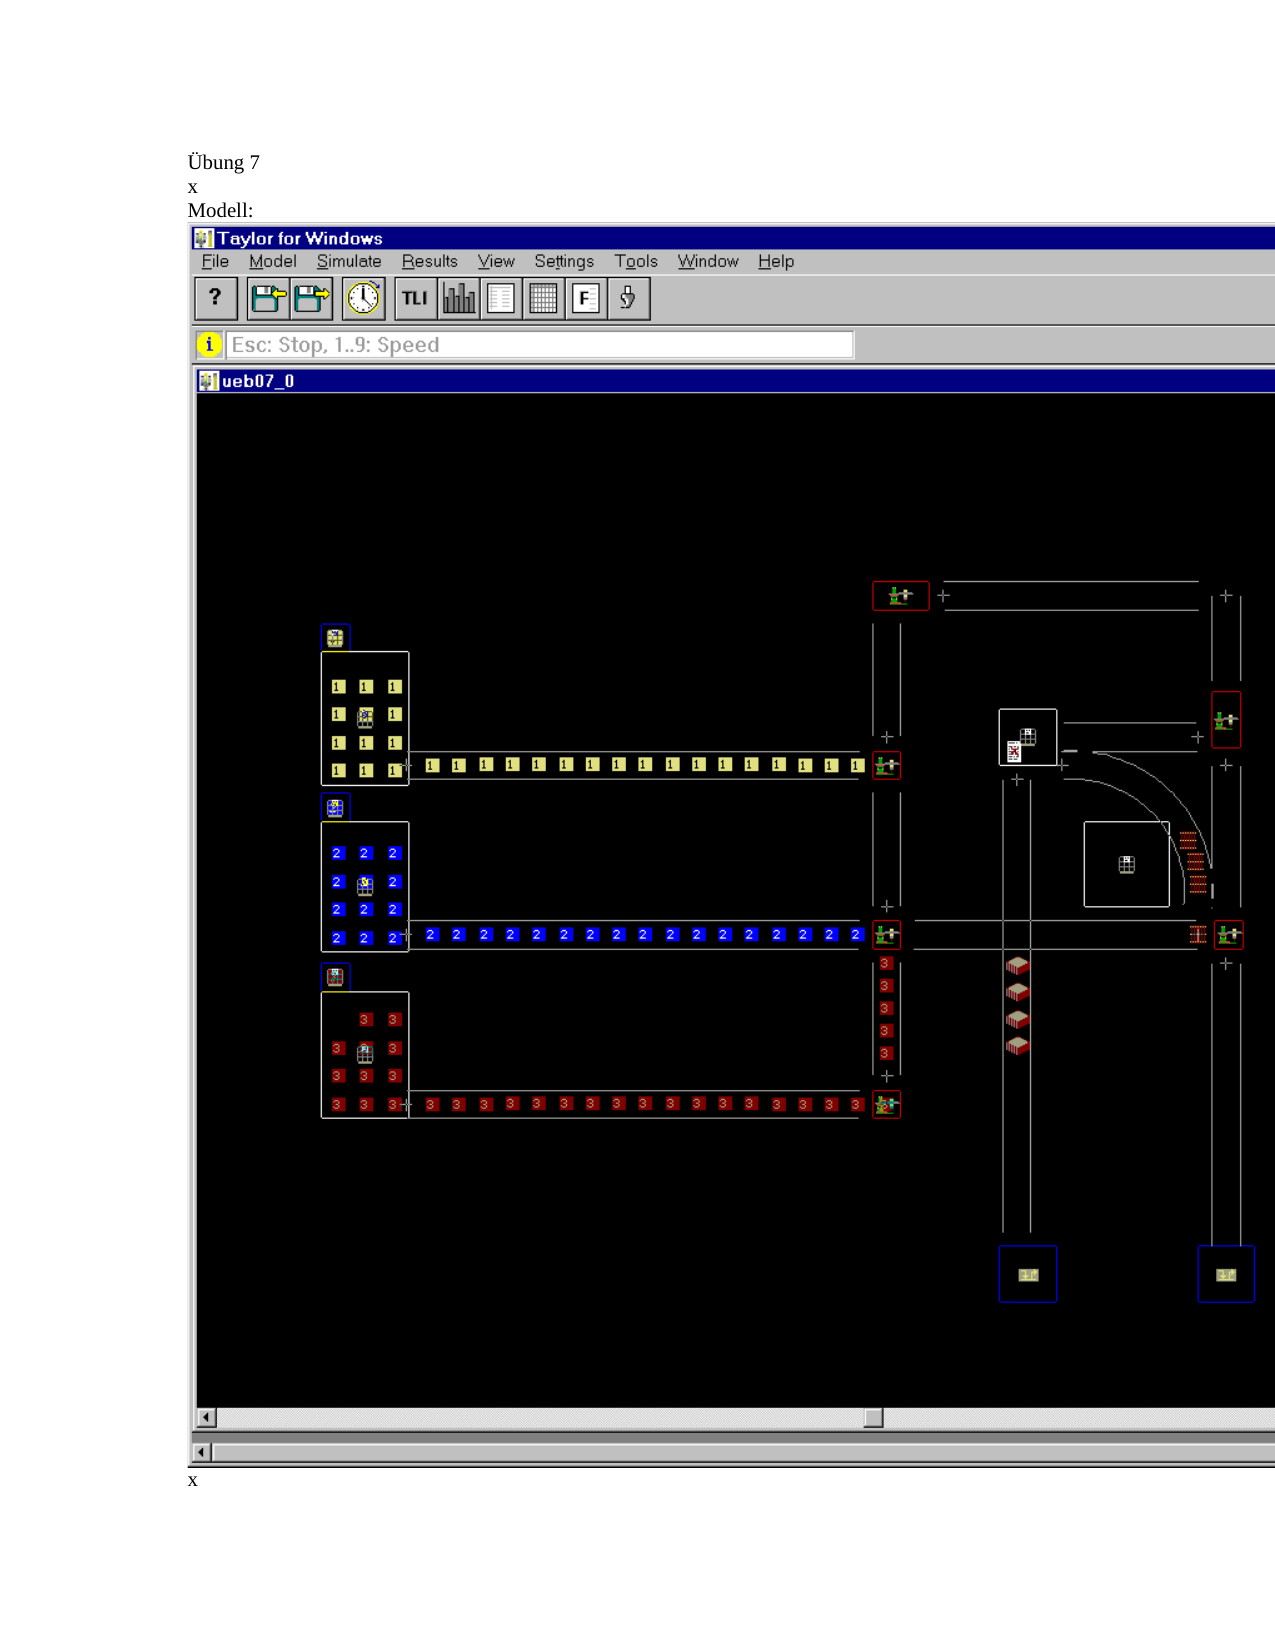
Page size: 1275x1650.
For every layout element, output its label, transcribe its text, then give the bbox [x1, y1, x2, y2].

text x [187, 174, 1087, 198]
text Modell: [187, 198, 1087, 222]
text x [187, 1468, 1087, 1491]
text Übung 7 [187, 150, 1087, 174]
